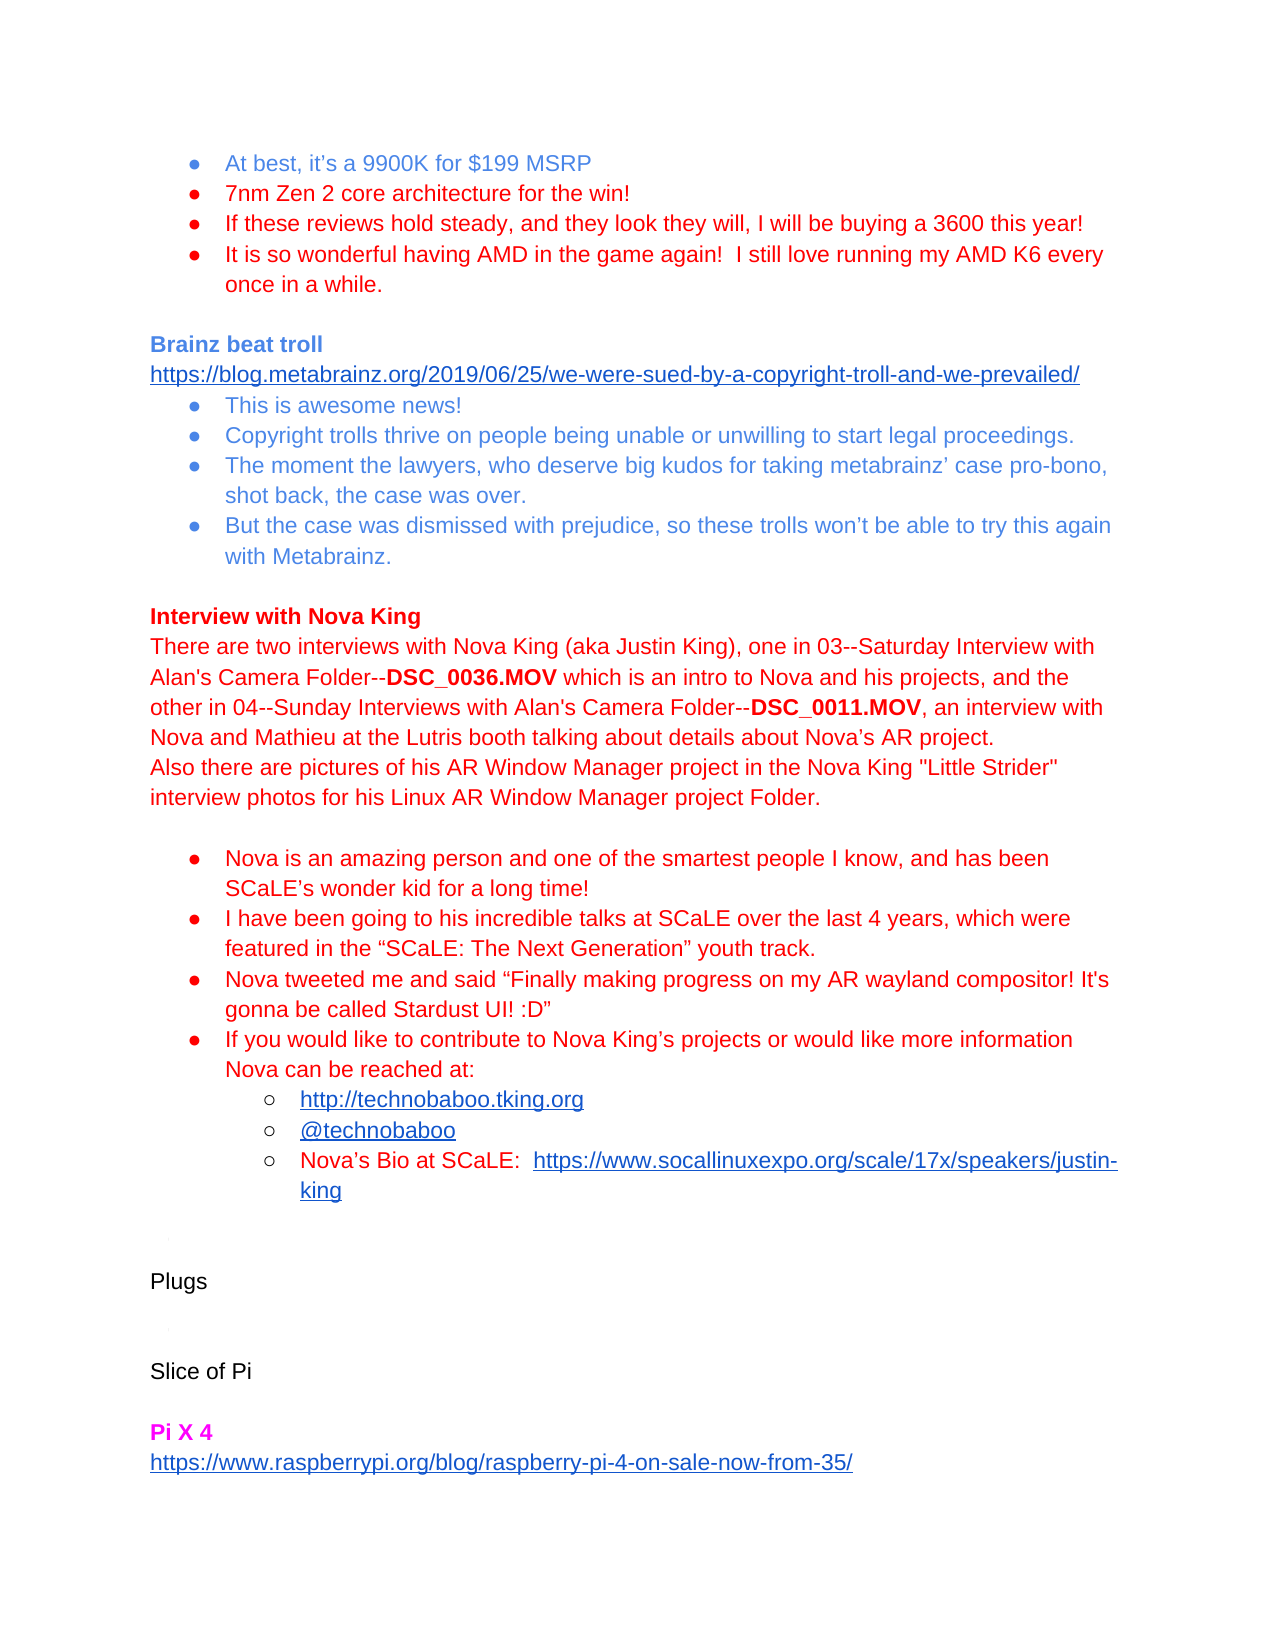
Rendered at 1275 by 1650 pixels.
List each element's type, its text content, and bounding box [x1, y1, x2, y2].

list Nova’s Bio at SCaLE: https://www.socallinuxexpo.org/scale/17x/speakers/justin-king [262, 1147, 1125, 1203]
list The moment the lawyers, who deserve big kudos for taking metabrainz’ case pro-bono, shot back, the case was over. [187, 452, 1125, 509]
text Slice of Pi [150, 1358, 1125, 1385]
list At best, it’s a 9900K for $199 MSRP [187, 150, 1125, 176]
list Copyright trolls thrive on people being unable or unwilling to start legal proceedings. [187, 422, 1125, 448]
list It is so wonderful having AMD in the game again! I still love running my AMD K6 every once in a while. [187, 241, 1125, 297]
text There are two interviews with Nova King (aka Justin King), one in 03--Saturday Interview with Alan's Camera Folder--DSC_0036.MOV which is an intro to Nova and his projects, and the other in 04--Sunday Interviews with Alan's Camera Folder--DSC_0011.MOV, an interview with Nova and Mathieu at the Lutris booth talking about details about Nova’s AR project. [150, 633, 1125, 750]
list http://technobaboo.tking.org [262, 1086, 1125, 1113]
list I have been going to his incredible talks at SCaLE over the last 4 years, which were featured in the “SCaLE: The Next Generation” youth track. [187, 905, 1125, 962]
list @technobaboo [262, 1117, 1125, 1143]
list Nova tweeted me and said “Finally making progress on my AR wayland compositor! It's gonna be called Stardust UI! :D” [187, 966, 1125, 1022]
list If these reviews hold steady, and they look they will, I will be buying a 3600 this year! [187, 210, 1125, 237]
text Also there are pictures of his AR Window Manager project in the Nova King "Little Strider" interview photos for his Linux AR Window Manager project Folder. [150, 754, 1125, 811]
text https://blog.metabrainz.org/2019/06/25/we-were-sued-by-a-copyright-troll-and-we-prevailed/ [150, 361, 1125, 388]
text Pi X 4 [150, 1419, 1125, 1445]
text https://www.raspberrypi.org/blog/raspberry-pi-4-on-sale-now-from-35/ [150, 1449, 1125, 1475]
list If you would like to contribute to Nova King’s projects or would like more information Nova can be reached at: [187, 1026, 1125, 1083]
list 7nm Zen 2 core architecture for the win! [187, 180, 1125, 207]
list This is awesome news! [187, 392, 1125, 418]
text Brainz beat troll [150, 331, 1125, 358]
list Nova is an amazing person and one of the smartest people I know, and has been SCaLE’s wonder kid for a long time! [187, 845, 1125, 901]
text Interview with Nova King [150, 603, 1125, 629]
text Plugs [150, 1268, 1125, 1294]
list But the case was dismissed with prejudice, so these trolls won’t be able to try this again with Metabrainz. [187, 512, 1125, 569]
